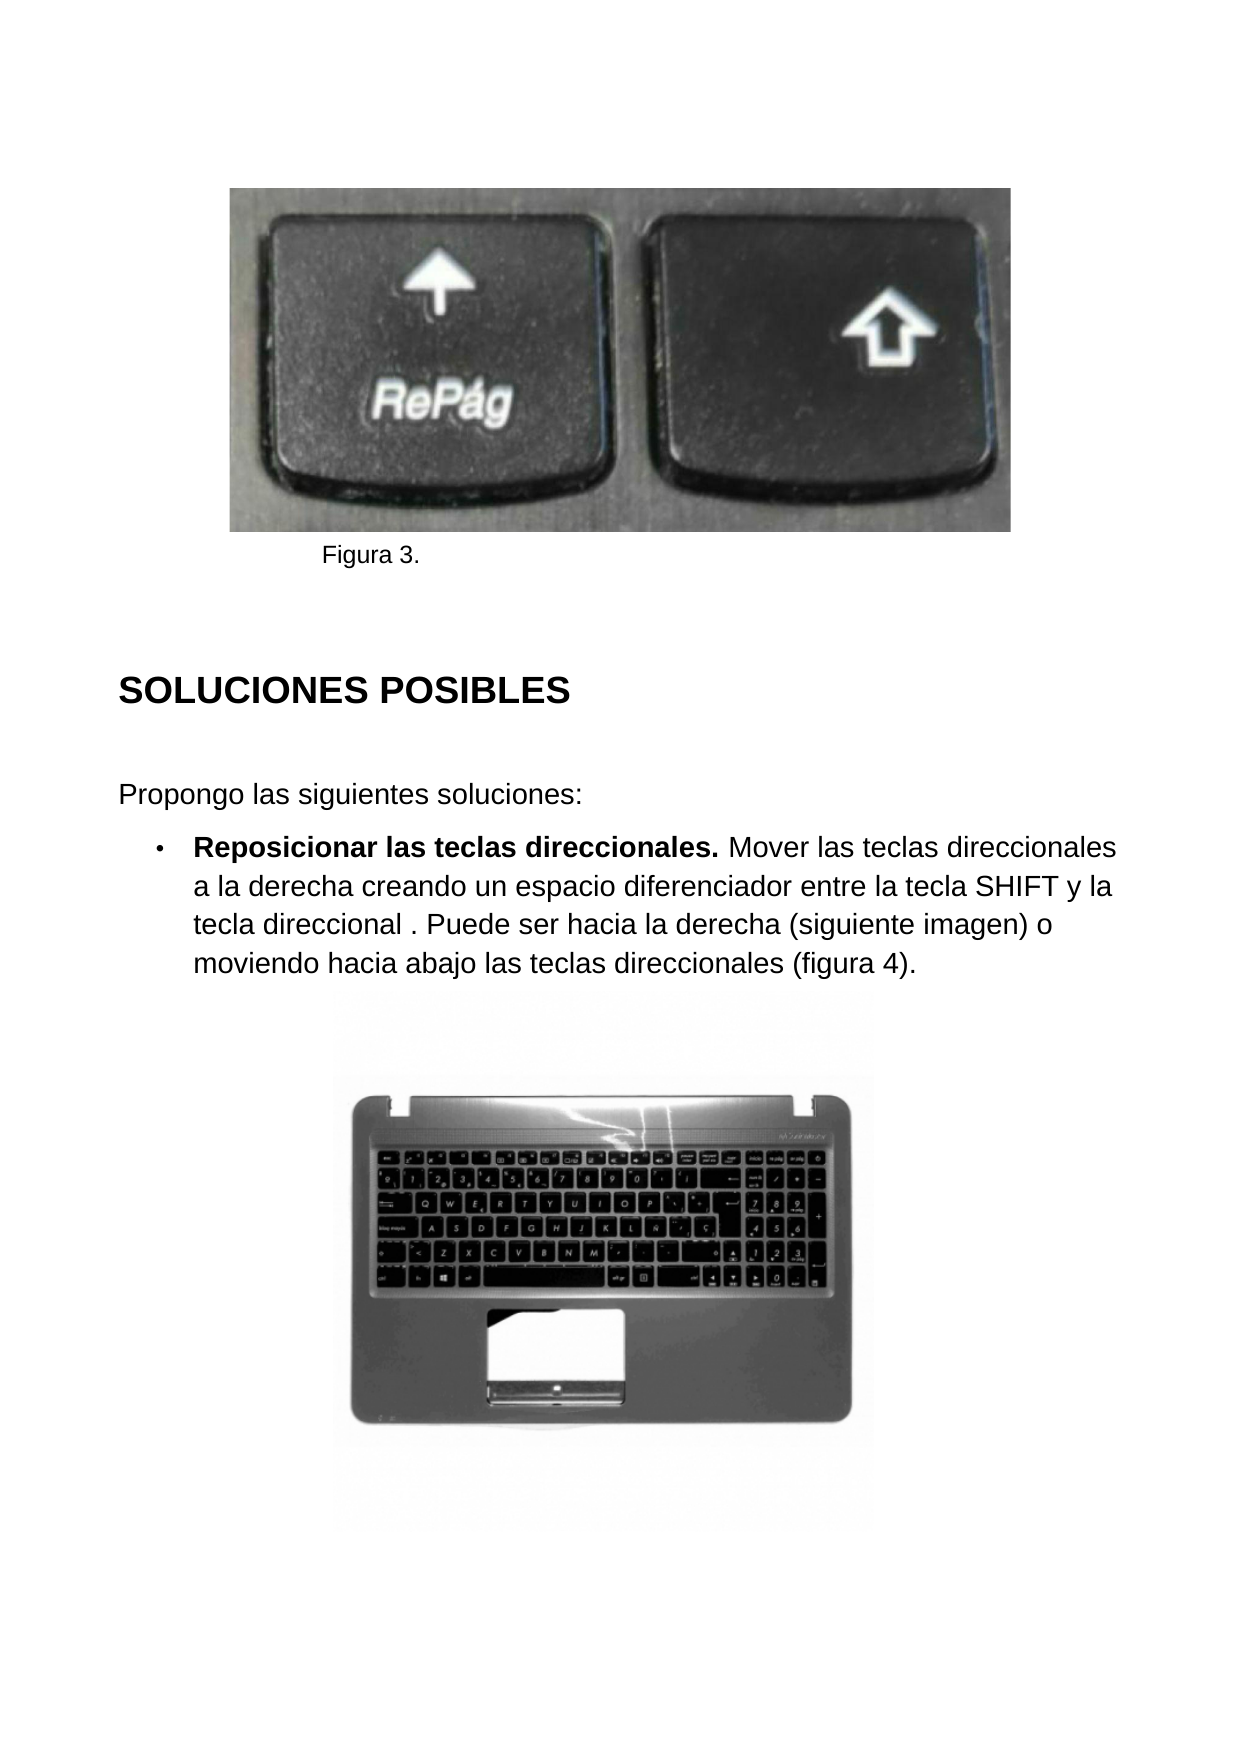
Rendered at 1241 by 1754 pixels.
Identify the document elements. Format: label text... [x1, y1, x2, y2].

text Propongo las siguientes soluciones: [118, 777, 1122, 811]
text Figura 3. [118, 171, 1122, 570]
subtitle SOLUCIONES POSIBLES [118, 668, 1122, 711]
picture [332, 991, 874, 1532]
list Reposicionar las teclas direccionales. Mover las teclas direccionales a la derecha creando un espacio diferenciador entre la tecla SHIFT y la tecla direccional . Puede ser hacia la derecha (siguiente imagen) o moviendo hacia abajo las teclas direccionales (figura 4). [156, 830, 1122, 979]
picture [229, 188, 1011, 532]
